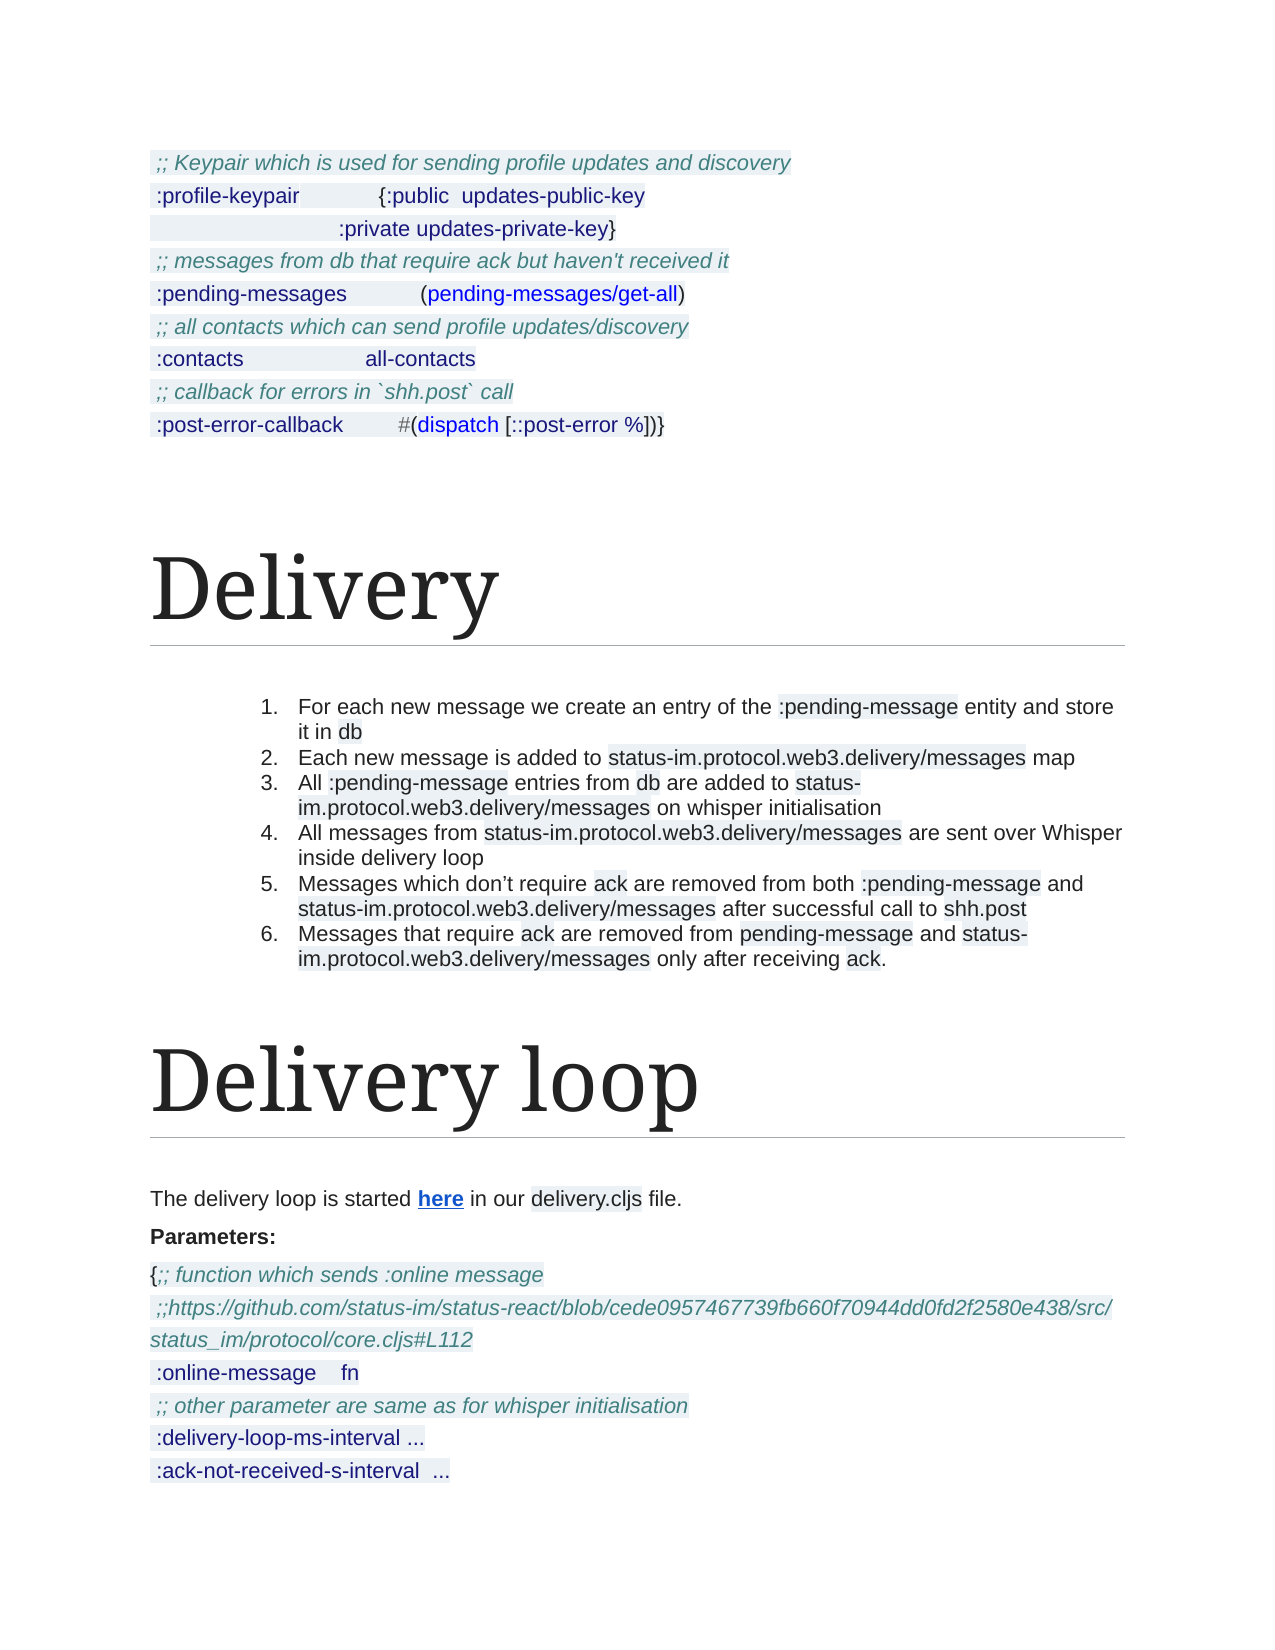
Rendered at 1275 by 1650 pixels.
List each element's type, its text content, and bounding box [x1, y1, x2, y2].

text Parameters: [150, 1224, 1125, 1249]
text The delivery loop is started here in our delivery.cljs file. [150, 1186, 1125, 1212]
list Messages which don’t require ack are removed from both :pending-message and status-im.protocol.web3.delivery/messages after successful call to shh.post [260, 870, 1125, 921]
list Each new message is added to status-im.protocol.web3.delivery/messages map [260, 744, 1125, 769]
subtitle Delivery loop [150, 1019, 1125, 1137]
list Messages that require ack are removed from pending-message and status-im.protocol.web3.delivery/messages only after receiving ack. [260, 921, 1125, 971]
list All :pending-message entries from db are added to status-im.protocol.web3.delivery/messages on whisper initialisation [260, 769, 1125, 820]
list For each new message we create an entry of the :pending-message entity and store it in db [260, 694, 1125, 744]
subtitle Delivery [150, 527, 1125, 645]
text {;; function which sends :online message ;;https://github.com/status-im/status-react/blob/cede0957467739fb660f70944dd0fd2f2580e438/src/status_im/protocol/core.cljs#L112 :online-message fn ;; other parameter are same as for whisper initialisation :delivery-loop-ms-interval ... :ack-not-received-s-interval ... [150, 1262, 1125, 1483]
text ;; Keypair which is used for sending profile updates and discovery :profile-keypair {:public updates-public-key :private updates-private-key} ;; messages from db that require ack but haven't received it :pending-messages (pending-messages/get-all) ;; all contacts which can send profile updates/discovery :contacts all-contacts ;; callback for errors in `shh.post` call :post-error-callback #(dispatch [::post-error %])} [150, 150, 1125, 471]
list All messages from status-im.protocol.web3.delivery/messages are sent over Whisper inside delivery loop [260, 820, 1125, 870]
